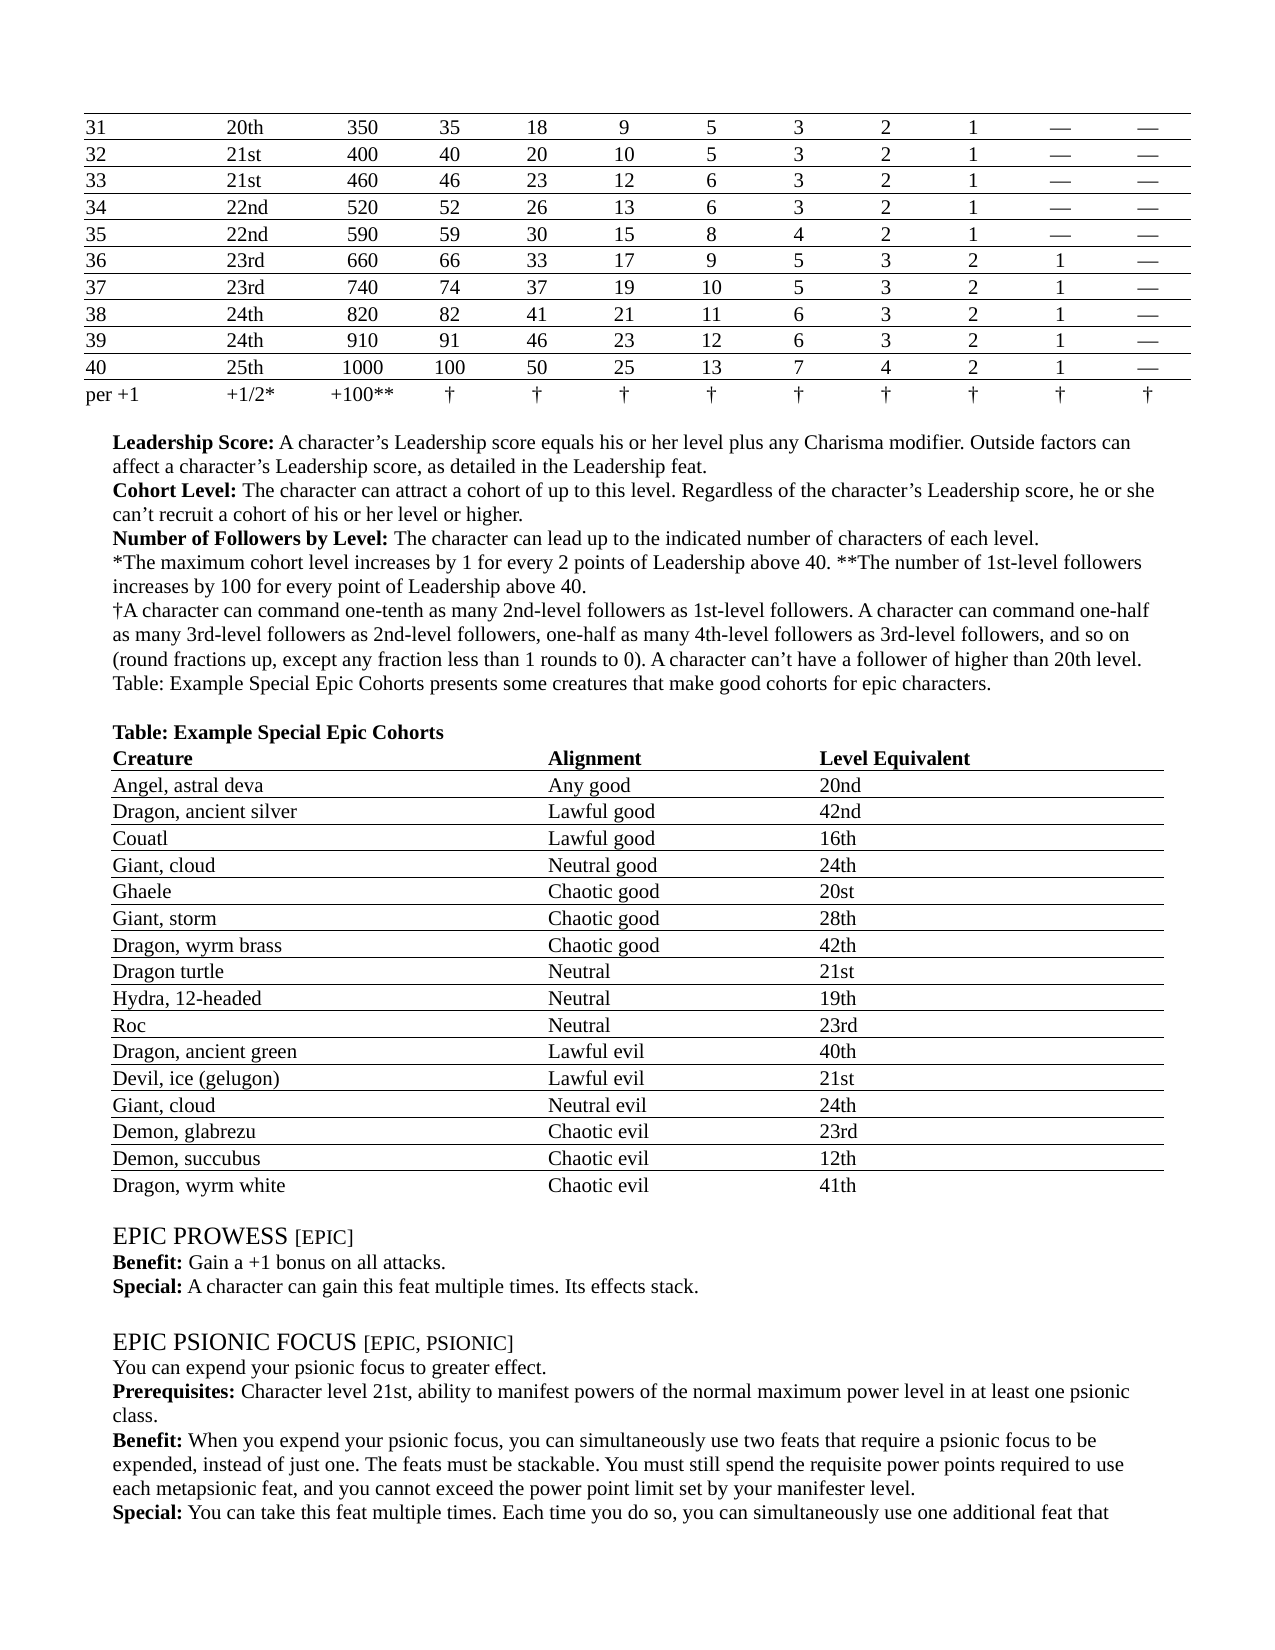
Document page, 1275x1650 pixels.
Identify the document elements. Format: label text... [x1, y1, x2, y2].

table_cell 28th [818, 905, 1164, 930]
table_cell 660 [319, 247, 406, 272]
table_cell Lawful good [546, 798, 818, 823]
table_cell 6 [668, 167, 755, 192]
table_cell per +1 [84, 380, 225, 406]
table_cell 40 [84, 354, 225, 379]
table_cell 74 [406, 274, 493, 299]
text Cohort Level: The character can attract a cohort of up to this level. Regardless of the character’s Leadership score, he or she can’t recruit a cohort of his or her level or higher. [112, 478, 1162, 526]
text Special: A character can gain this feat multiple times. Its effects stack. [112, 1274, 1162, 1298]
table_cell — [1104, 327, 1191, 352]
table_cell 35 [84, 220, 225, 246]
table_cell † [842, 380, 929, 406]
text EPIC PSIONIC FOCUS [EPIC, PSIONIC] [112, 1327, 1162, 1355]
table_cell Chaotic good [546, 878, 818, 903]
table_cell 40 [406, 140, 493, 166]
table_cell 41 [493, 300, 580, 326]
table_cell Neutral evil [546, 1091, 818, 1117]
table_cell Neutral [546, 985, 818, 1010]
table_cell 46 [493, 327, 580, 352]
table_cell 42th [818, 931, 1164, 957]
table_cell Neutral [546, 1011, 818, 1037]
table_cell 13 [580, 194, 668, 219]
table_cell Couatl [111, 825, 546, 850]
table_cell +1/2* [225, 380, 319, 406]
table_cell 24th [225, 327, 319, 352]
table_cell Dragon, wyrm white [111, 1171, 546, 1197]
table_cell 46 [406, 167, 493, 192]
table_cell 23 [580, 327, 668, 352]
table_cell Ghaele [111, 878, 546, 903]
table_cell 2 [929, 327, 1017, 352]
table_cell Demon, succubus [111, 1145, 546, 1170]
table_cell 1 [929, 140, 1017, 166]
table_cell Dragon, ancient silver [111, 798, 546, 823]
table_cell 6 [668, 194, 755, 219]
table_cell — [1017, 220, 1104, 246]
table_cell 22nd [225, 194, 319, 219]
table_cell 16th [818, 825, 1164, 850]
table_cell 52 [406, 194, 493, 219]
table_cell 13 [668, 354, 755, 379]
table_cell +100** [319, 380, 406, 406]
table_cell 2 [929, 247, 1017, 272]
table_cell 20nd [818, 771, 1164, 797]
table_cell 12th [818, 1145, 1164, 1170]
table_cell 12 [580, 167, 668, 192]
table_cell 1 [929, 167, 1017, 192]
table_cell 740 [319, 274, 406, 299]
table_cell 3 [755, 194, 842, 219]
table_cell 1 [929, 114, 1017, 139]
table_cell Chaotic evil [546, 1118, 818, 1143]
table_cell Giant, cloud [111, 851, 546, 877]
table_cell 23rd [225, 274, 319, 299]
table_cell 7 [755, 354, 842, 379]
table_cell 3 [842, 300, 929, 326]
table_cell — [1017, 114, 1104, 139]
table_cell — [1104, 354, 1191, 379]
table_cell Giant, cloud [111, 1091, 546, 1117]
table_header Level Equivalent [818, 744, 1164, 770]
table_cell 3 [755, 167, 842, 192]
text Number of Followers by Level: The character can lead up to the indicated number of characters of each level. [112, 526, 1162, 550]
table_cell Chaotic evil [546, 1145, 818, 1170]
table_cell 39 [84, 327, 225, 352]
table_cell 33 [493, 247, 580, 272]
table_cell 11 [668, 300, 755, 326]
table_cell 32 [84, 140, 225, 166]
table_cell Chaotic good [546, 931, 818, 957]
table_cell — [1104, 114, 1191, 139]
table_cell 21st [818, 1065, 1164, 1090]
table_cell 35 [406, 114, 493, 139]
table_cell † [1017, 380, 1104, 406]
table_cell † [1104, 380, 1191, 406]
table_cell Neutral good [546, 851, 818, 877]
table_cell 19 [580, 274, 668, 299]
table_cell 21st [225, 167, 319, 192]
table_cell 9 [668, 247, 755, 272]
table_cell 1 [929, 220, 1017, 246]
table_cell Angel, astral deva [111, 771, 546, 797]
table_cell Neutral [546, 958, 818, 983]
table_cell 31 [84, 114, 225, 139]
table_cell 1 [1017, 327, 1104, 352]
table_cell † [755, 380, 842, 406]
table_cell 350 [319, 114, 406, 139]
table_cell 5 [755, 247, 842, 272]
table_cell 4 [755, 220, 842, 246]
table_cell † [929, 380, 1017, 406]
table_cell 21st [225, 140, 319, 166]
table_cell † [406, 380, 493, 406]
table_cell 1 [1017, 354, 1104, 379]
table_cell 2 [929, 354, 1017, 379]
table_cell 3 [842, 247, 929, 272]
table_cell 1000 [319, 354, 406, 379]
table_cell Lawful evil [546, 1065, 818, 1090]
table_cell — [1104, 167, 1191, 192]
table_cell 23rd [818, 1011, 1164, 1037]
table_cell 17 [580, 247, 668, 272]
table_cell 19th [818, 985, 1164, 1010]
table_cell 59 [406, 220, 493, 246]
table_cell — [1104, 247, 1191, 272]
table_cell 25th [225, 354, 319, 379]
table_cell 4 [842, 354, 929, 379]
table_cell 400 [319, 140, 406, 166]
table_cell 5 [668, 114, 755, 139]
table_cell 91 [406, 327, 493, 352]
table_cell 3 [755, 140, 842, 166]
table_cell 50 [493, 354, 580, 379]
table_cell 2 [842, 194, 929, 219]
table_cell 6 [755, 327, 842, 352]
table_cell 15 [580, 220, 668, 246]
table_cell — [1104, 194, 1191, 219]
table_cell 42nd [818, 798, 1164, 823]
table_cell 21 [580, 300, 668, 326]
table_cell 40th [818, 1038, 1164, 1063]
table_cell † [580, 380, 668, 406]
text Prerequisites: Character level 21st, ability to manifest powers of the normal maximum power level in at least one psionic class. [112, 1379, 1162, 1427]
table_cell 5 [755, 274, 842, 299]
table_cell 10 [580, 140, 668, 166]
table_cell 20st [818, 878, 1164, 903]
text Leadership Score: A character’s Leadership score equals his or her level plus any Charisma modifier. Outside factors can affect a character’s Leadership score, as detailed in the Leadership feat. [112, 430, 1162, 478]
table_cell 30 [493, 220, 580, 246]
table_cell 38 [84, 300, 225, 326]
table_cell 2 [842, 167, 929, 192]
table_cell 25 [580, 354, 668, 379]
table_cell Demon, glabrezu [111, 1118, 546, 1143]
table_cell Any good [546, 771, 818, 797]
table_cell 2 [842, 220, 929, 246]
table_cell 22nd [225, 220, 319, 246]
table_cell 37 [493, 274, 580, 299]
table_cell 6 [755, 300, 842, 326]
text Special: You can take this feat multiple times. Each time you do so, you can simultaneously use one additional feat that [112, 1500, 1162, 1524]
table_cell Giant, storm [111, 905, 546, 930]
table_cell 460 [319, 167, 406, 192]
text Table: Example Special Epic Cohorts presents some creatures that make good cohorts for epic characters. [112, 671, 1162, 696]
text EPIC PROWESS [EPIC] [112, 1221, 1162, 1250]
table_cell 66 [406, 247, 493, 272]
table_cell Dragon turtle [111, 958, 546, 983]
table_cell 26 [493, 194, 580, 219]
text Benefit: Gain a +1 bonus on all attacks. [112, 1250, 1162, 1274]
table_cell 3 [842, 274, 929, 299]
table_cell Chaotic good [546, 905, 818, 930]
table_cell — [1017, 194, 1104, 219]
table_cell 12 [668, 327, 755, 352]
table_cell — [1104, 220, 1191, 246]
table_cell † [493, 380, 580, 406]
table_cell 2 [842, 114, 929, 139]
table_cell 3 [842, 327, 929, 352]
table_cell 36 [84, 247, 225, 272]
table_cell Chaotic evil [546, 1171, 818, 1197]
table_cell 10 [668, 274, 755, 299]
table_cell 5 [668, 140, 755, 166]
text Benefit: When you expend your psionic focus, you can simultaneously use two feats that require a psionic focus to be expended, instead of just one. The feats must be stackable. You must still spend the requisite power points required to use each metapsionic feat, and you cannot exceed the power point limit set by your manifester level. [112, 1427, 1162, 1500]
table_cell 8 [668, 220, 755, 246]
table_cell Lawful evil [546, 1038, 818, 1063]
subtitle Table: Example Special Epic Cohorts [112, 719, 1162, 744]
table_cell 1 [1017, 247, 1104, 272]
table_cell Hydra, 12-headed [111, 985, 546, 1010]
table_cell Roc [111, 1011, 546, 1037]
table_cell — [1017, 167, 1104, 192]
table_cell 82 [406, 300, 493, 326]
table_cell 2 [929, 274, 1017, 299]
table_cell — [1104, 274, 1191, 299]
table_cell Lawful good [546, 825, 818, 850]
table_cell 2 [929, 300, 1017, 326]
table_cell 24th [818, 1091, 1164, 1117]
table_cell — [1104, 300, 1191, 326]
table_cell 3 [755, 114, 842, 139]
table_cell 37 [84, 274, 225, 299]
table_cell 41th [818, 1171, 1164, 1197]
table_cell † [668, 380, 755, 406]
table_cell 20th [225, 114, 319, 139]
table_cell 23rd [225, 247, 319, 272]
table_cell 18 [493, 114, 580, 139]
table_cell 1 [1017, 274, 1104, 299]
table_cell 820 [319, 300, 406, 326]
table_cell 910 [319, 327, 406, 352]
text You can expend your psionic focus to greater effect. [112, 1355, 1162, 1379]
table_cell Dragon, ancient green [111, 1038, 546, 1063]
table_cell 20 [493, 140, 580, 166]
table_cell Dragon, wyrm brass [111, 931, 546, 957]
table_cell 590 [319, 220, 406, 246]
table_header Alignment [546, 744, 818, 770]
text *The maximum cohort level increases by 1 for every 2 points of Leadership above 40. **The number of 1st-level followers increases by 100 for every point of Leadership above 40. [112, 550, 1162, 598]
text †A character can command one-tenth as many 2nd-level followers as 1st-level followers. A character can command one-half as many 3rd-level followers as 2nd-level followers, one-half as many 4th-level followers as 3rd-level followers, and so on (round fractions up, except any fraction less than 1 rounds to 0). A character can’t have a follower of higher than 20th level. [112, 598, 1162, 671]
table_cell 24th [818, 851, 1164, 877]
table_cell 1 [1017, 300, 1104, 326]
table_header Creature [111, 744, 546, 770]
table_cell 100 [406, 354, 493, 379]
table_cell 1 [929, 194, 1017, 219]
table_cell 34 [84, 194, 225, 219]
table_cell 23rd [818, 1118, 1164, 1143]
table_cell — [1104, 140, 1191, 166]
table_cell 2 [842, 140, 929, 166]
table_cell Devil, ice (gelugon) [111, 1065, 546, 1090]
table_cell 520 [319, 194, 406, 219]
table_cell 23 [493, 167, 580, 192]
table_cell 33 [84, 167, 225, 192]
table_cell 21st [818, 958, 1164, 983]
table_cell — [1017, 140, 1104, 166]
table_cell 9 [580, 114, 668, 139]
table_cell 24th [225, 300, 319, 326]
